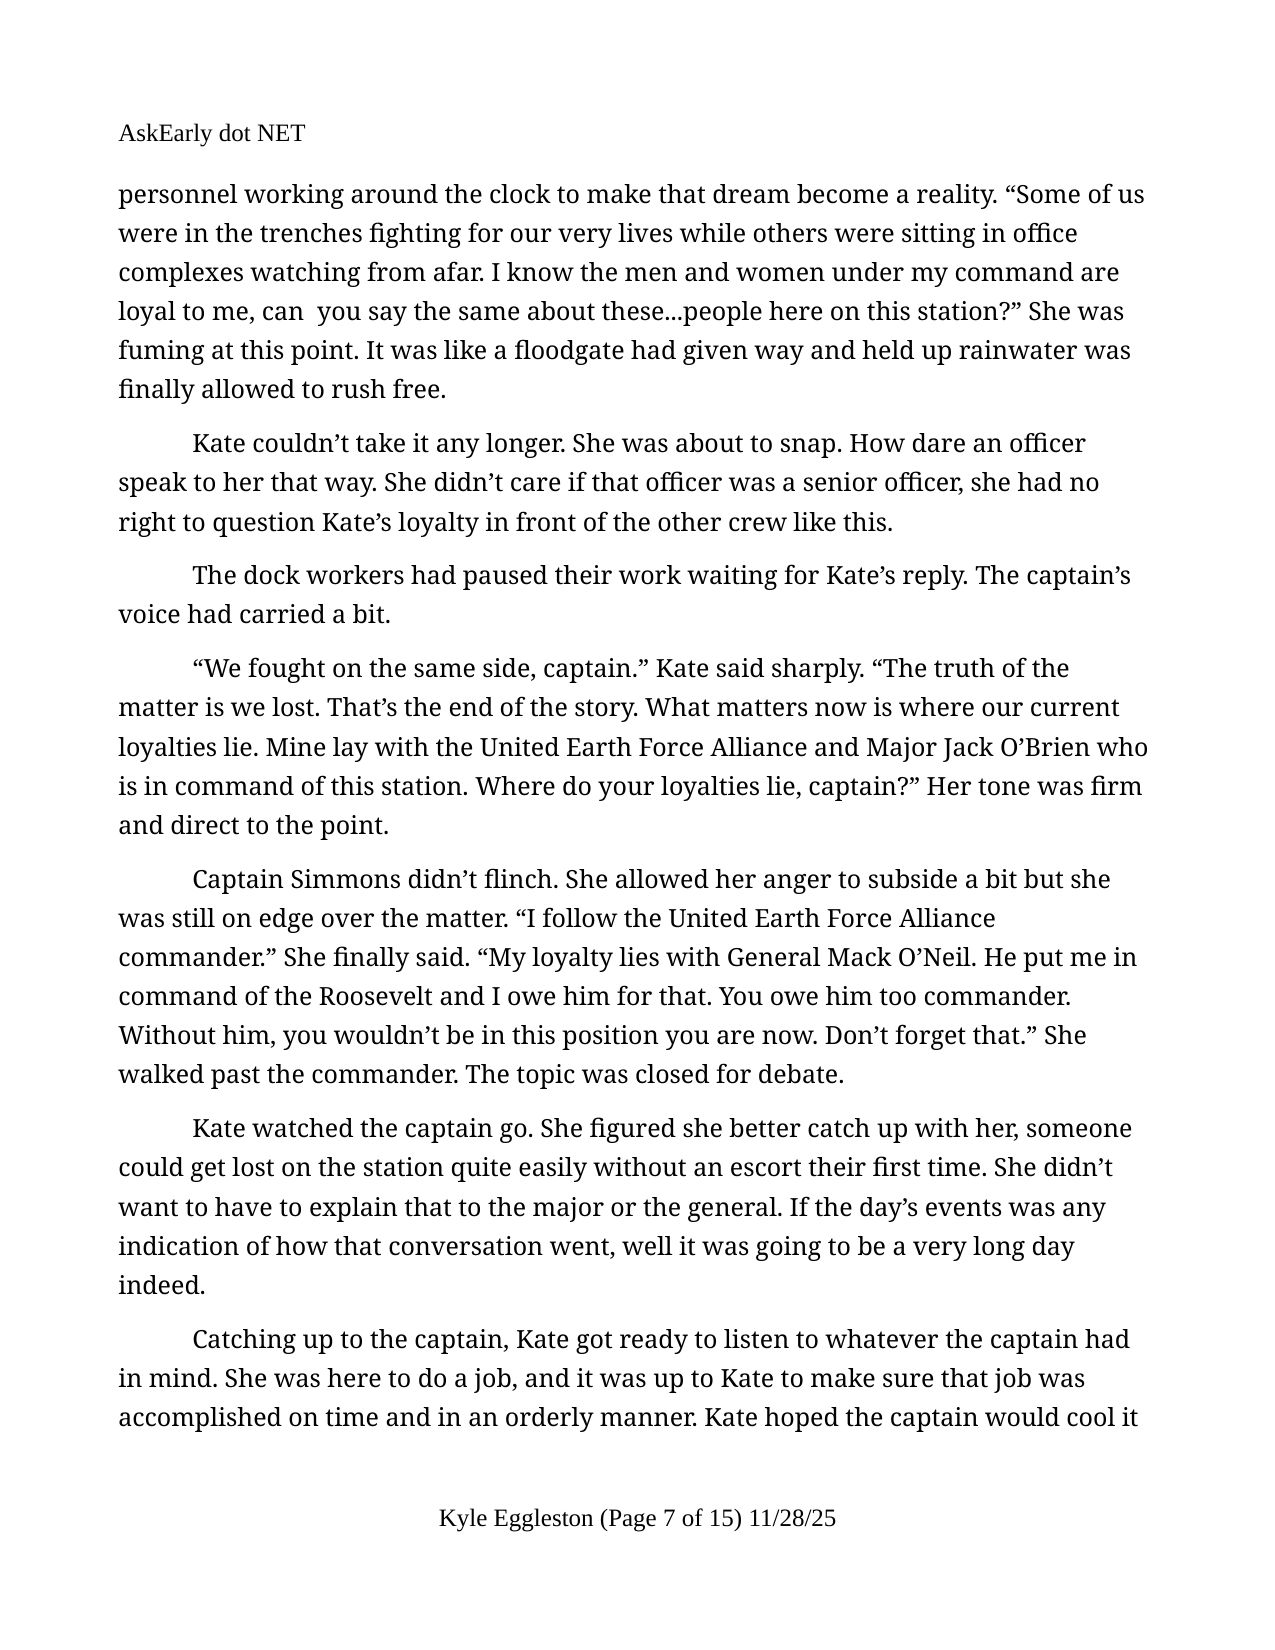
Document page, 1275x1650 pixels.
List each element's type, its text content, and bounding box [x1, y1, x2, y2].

text Catching up to the captain, Kate got ready to listen to whatever the captain had in mind. She was here to do a job, and it was up to Kate to make sure that job was accomplished on time and in an orderly manner. Kate hoped the captain would cool it [118, 1321, 1157, 1434]
text personnel working around the clock to make that dream become a reality. “Some of us were in the trenches fighting for our very lives while others were sitting in office complexes watching from afar. I know the men and women under my command are loyal to me, can you say the same about these...people here on this station?” She was fuming at this point. It was like a floodgate had given way and held up rainwater was finally allowed to rush free. [118, 176, 1157, 406]
text “We fought on the same side, captain.” Kate said sharply. “The truth of the matter is we lost. That’s the end of the story. What matters now is where our current loyalties lie. Mine lay with the United Earth Force Alliance and Major Jack O’Brien who is in command of this station. Where do your loyalties lie, captain?” Her tone was firm and direct to the point. [118, 651, 1157, 842]
text Kate watched the captain go. She figured she better catch up with her, someone could get lost on the station quite easily without an escort their first time. She didn’t want to have to explain that to the major or the general. If the day’s events was any indication of how that conversation went, well it was going to be a very long day indeed. [118, 1111, 1157, 1302]
text Captain Simmons didn’t flinch. She allowed her anger to subside a bit but she was still on edge over the matter. “I follow the United Earth Force Alliance commander.” She finally said. “My loyalty lies with General Mack O’Neil. He put me in command of the Roosevelt and I owe him for that. You owe him too commander. Without him, you wouldn’t be in this position you are now. Don’t forget that.” She walked past the commander. The topic was closed for debate. [118, 861, 1157, 1091]
text Kate couldn’t take it any longer. She was about to snap. How dare an officer speak to her that way. She didn’t care if that officer was a senior officer, she had no right to question Kate’s loyalty in front of the other crew like this. [118, 426, 1157, 538]
text The dock workers had paused their work waiting for Kate’s reply. The captain’s voice had carried a bit. [118, 558, 1157, 631]
